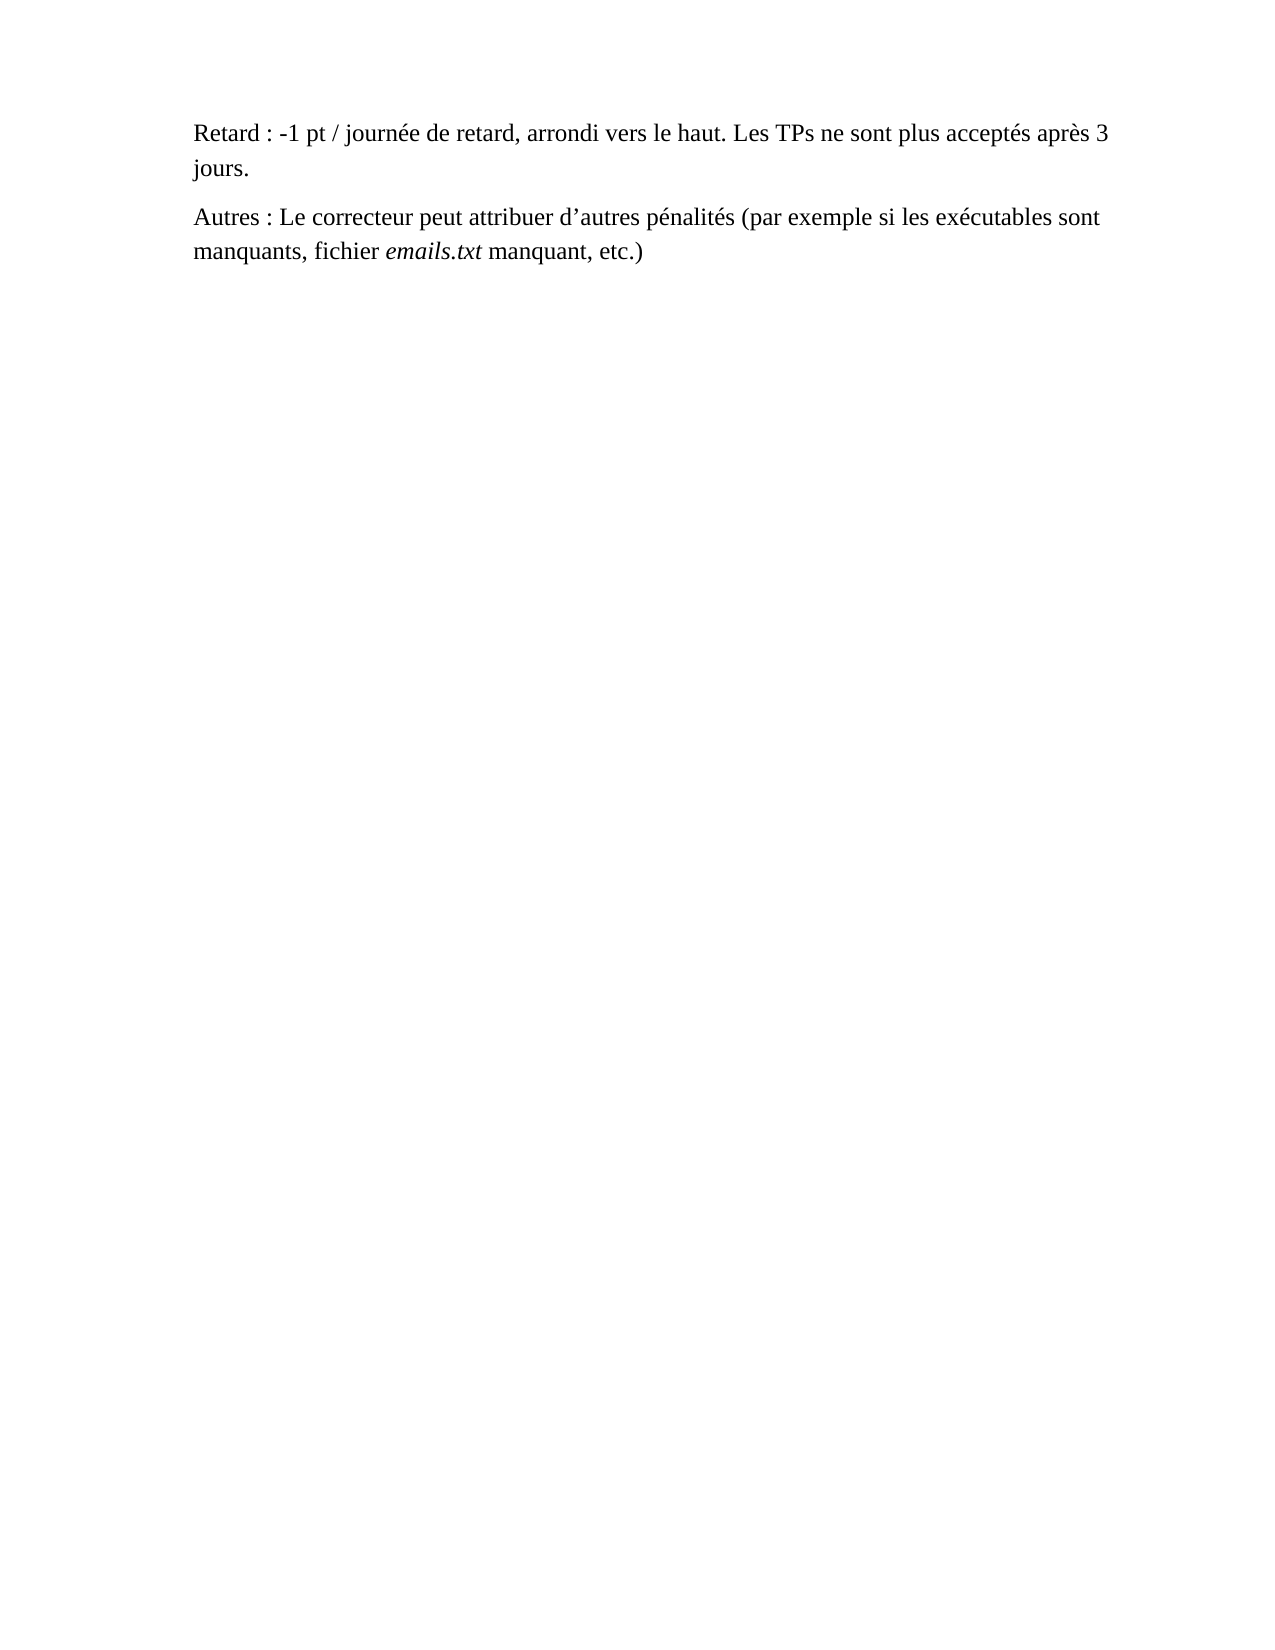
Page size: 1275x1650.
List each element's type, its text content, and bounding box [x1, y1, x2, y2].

list Autres : Le correcteur peut attribuer d’autres pénalités (par exemple si les exécutables sont manquants, fichier emails.txt manquant, etc.) [156, 202, 1157, 265]
list Retard : -1 pt / journée de retard, arrondi vers le haut. Les TPs ne sont plus acceptés après 3 jours. [156, 118, 1157, 181]
